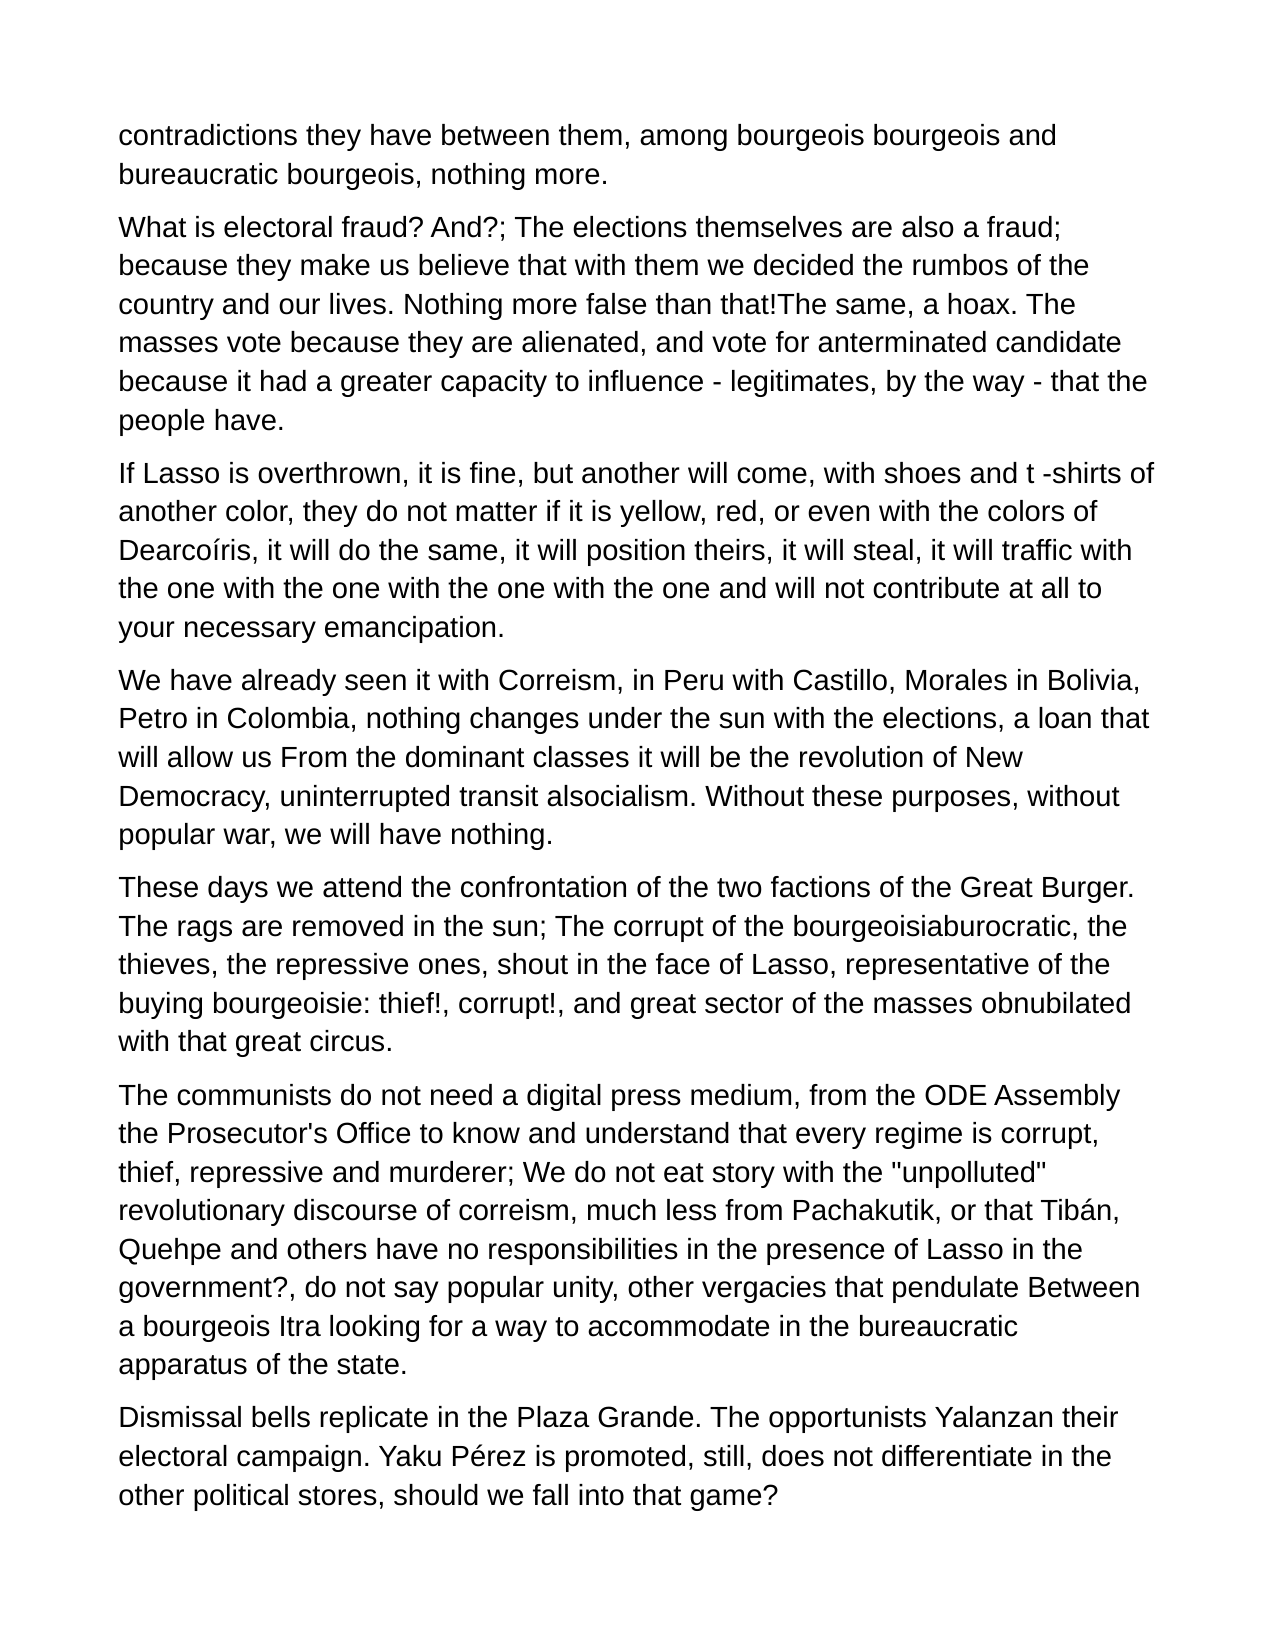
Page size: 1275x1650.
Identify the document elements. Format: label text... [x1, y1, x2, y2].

text What is electoral fraud? And?; The elections themselves are also a fraud; because they make us believe that with them we decided the rumbos of the country and our lives. Nothing more false than that!The same, a hoax. The masses vote because they are alienated, and vote for anterminated candidate because it had a greater capacity to influence - legitimates, by the way - that the people have. [118, 210, 1157, 436]
text contradictions they have between them, among bourgeois bourgeois and bureaucratic bourgeois, nothing more. [118, 118, 1157, 190]
text The communists do not need a digital press medium, from the ODE Assembly the Prosecutor's Office to know and understand that every regime is corrupt, thief, repressive and murderer; We do not eat story with the "unpolluted" revolutionary discourse of correism, much less from Pachakutik, or that Tibán, Quehpe and others have no responsibilities in the presence of Lasso in the government?, do not say popular unity, other vergacies that pendulate Between a bourgeois Itra looking for a way to accommodate in the bureaucratic apparatus of the state. [118, 1077, 1157, 1381]
text If Lasso is overthrown, it is fine, but another will come, with shoes and t -shirts of another color, they do not matter if it is yellow, red, or even with the colors of Dearcoíris, it will do the same, it will position theirs, it will steal, it will traffic with the one with the one with the one with the one and will not contribute at all to your necessary emancipation. [118, 456, 1157, 643]
text Dismissal bells replicate in the Plaza Grande. The opportunists Yalanzan their electoral campaign. Yaku Pérez is promoted, still, does not differentiate in the other political stores, should we fall into that game? [118, 1400, 1157, 1511]
text These days we attend the confrontation of the two factions of the Great Burger. The rags are removed in the sun; The corrupt of the bourgeoisiaburocratic, the thieves, the repressive ones, shout in the face of Lasso, representative of the buying bourgeoisie: thief!, corrupt!, and great sector of the masses obnubilated with that great circus. [118, 870, 1157, 1058]
text We have already seen it with Correism, in Peru with Castillo, Morales in Bolivia, Petro in Colombia, nothing changes under the sun with the elections, a loan that will allow us From the dominant classes it will be the revolution of New Democracy, uninterrupted transit alsocialism. Without these purposes, without popular war, we will have nothing. [118, 663, 1157, 851]
